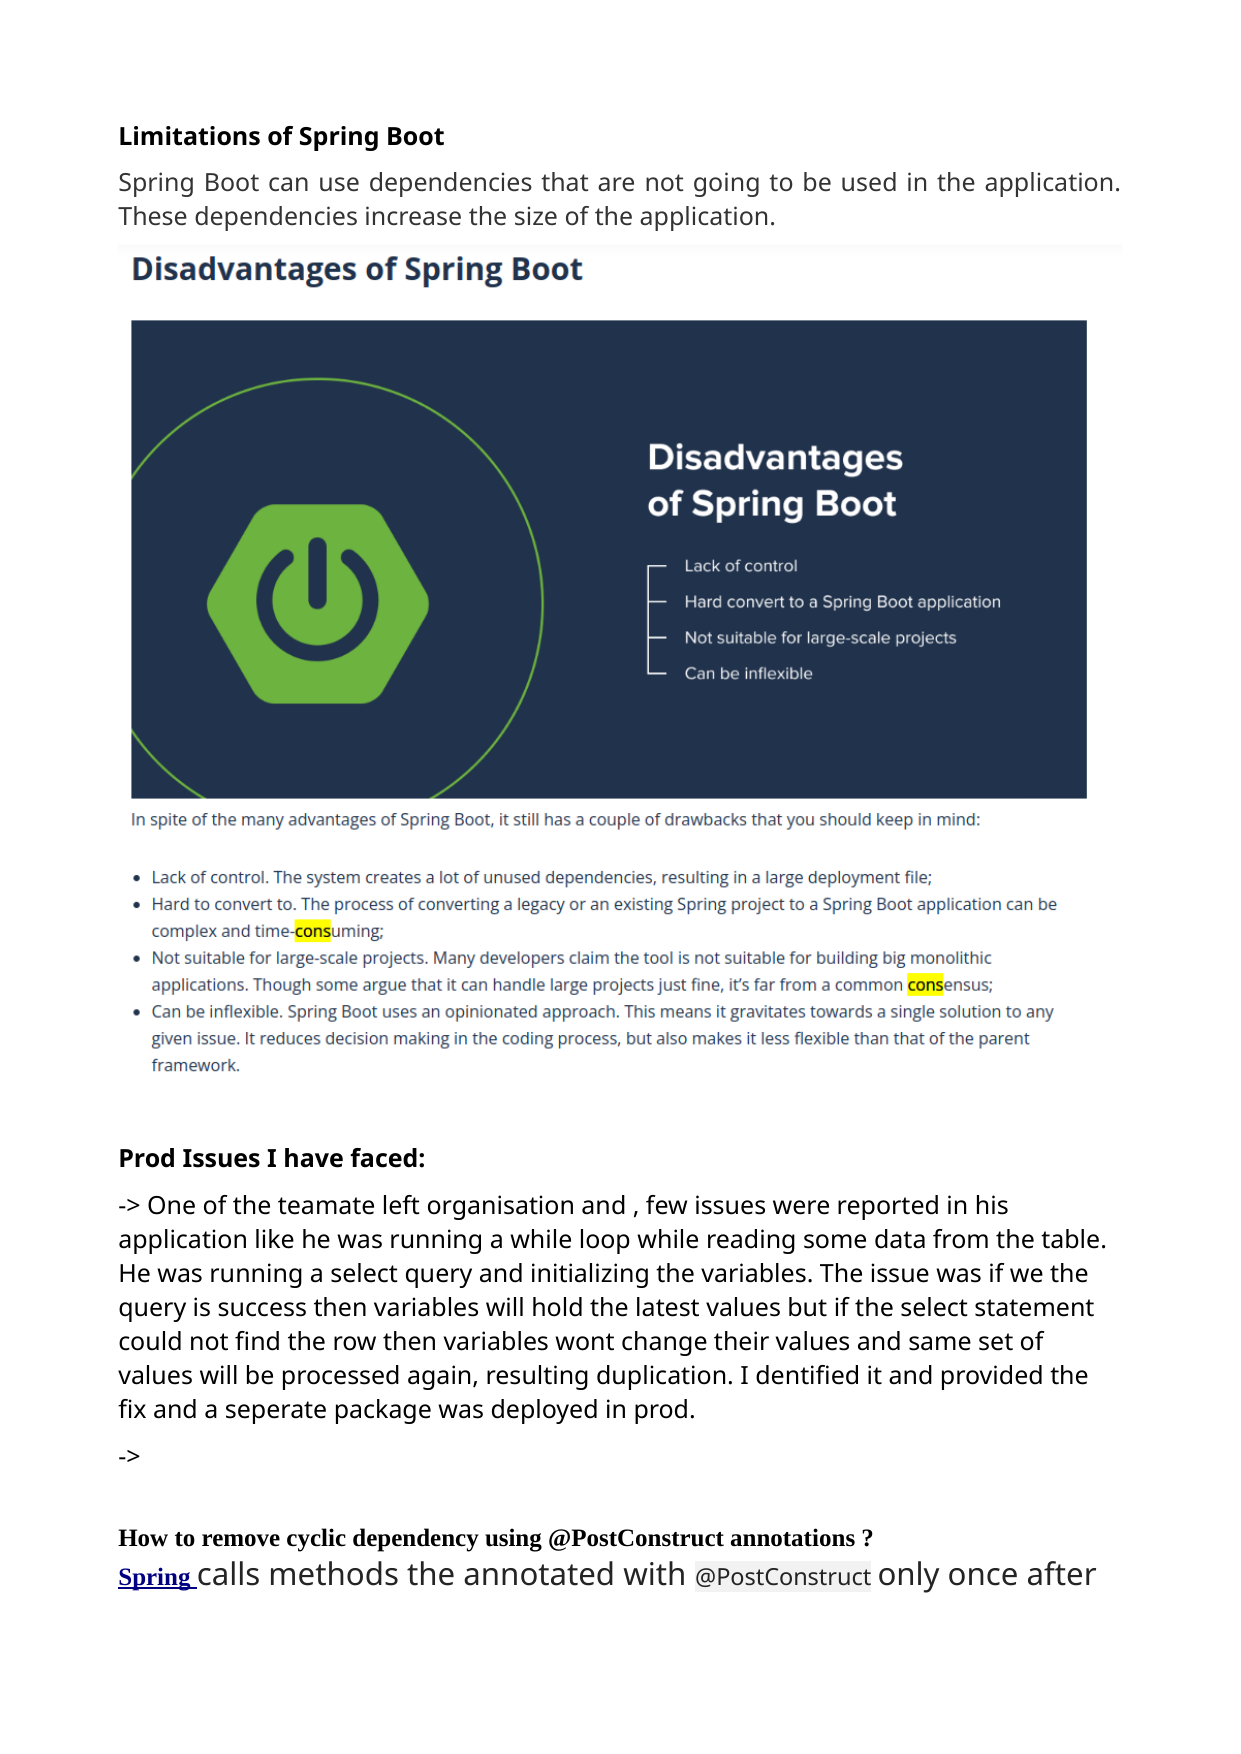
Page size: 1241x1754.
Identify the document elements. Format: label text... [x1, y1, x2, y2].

subtitle Limitations of Spring Boot [118, 118, 1122, 152]
text How to remove cyclic dependency using @PostConstruct annotations ? [118, 1523, 1122, 1552]
text Spring calls methods the annotated with @PostConstruct only once after [118, 1552, 1122, 1595]
picture [118, 245, 1123, 1095]
text Spring Boot can use dependencies that are not going to be used in the application. These dependencies increase the size of the application. [118, 165, 1122, 233]
text Prod Issues I have faced: [118, 1141, 1122, 1175]
text -> [118, 1438, 1122, 1473]
text -> One of the teamate left organisation and , few issues were reported in his application like he was running a while loop while reading some data from the table. He was running a select query and initializing the variables. The issue was if we the query is success then variables will hold the latest values but if the select statement could not find the row then variables wont change their values and same set of values will be processed again, resulting duplication. I dentified it and provided the fix and a seperate package was deployed in prod. [118, 1188, 1122, 1426]
